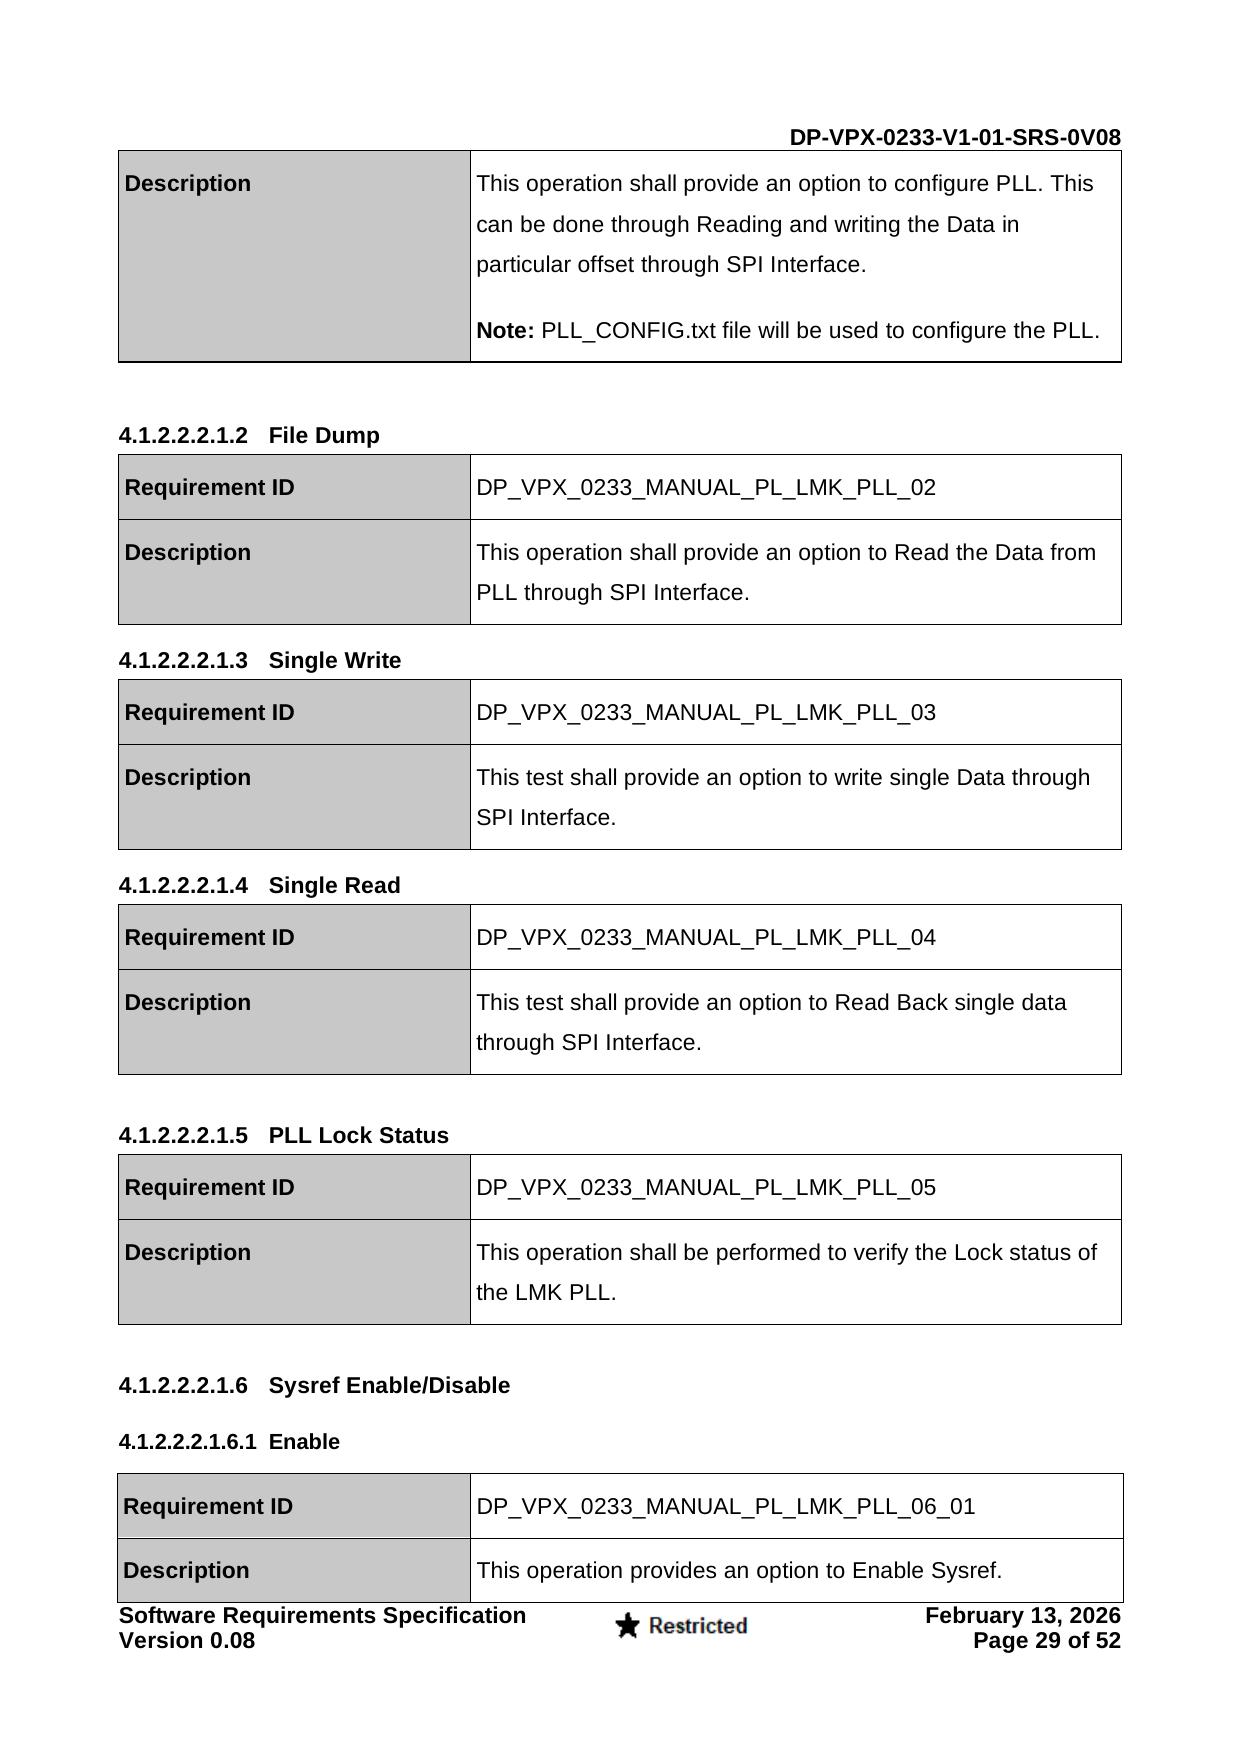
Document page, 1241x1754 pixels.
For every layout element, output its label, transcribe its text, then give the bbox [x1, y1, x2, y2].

table_cell Description [119, 151, 470, 361]
subtitle PLL Lock Status [118, 1125, 1122, 1148]
table_header DP_VPX_0233_MANUAL_PL_LMK_PLL_06_01 [471, 1474, 1123, 1537]
table_header DP_VPX_0233_MANUAL_PL_LMK_PLL_03 [471, 680, 1121, 744]
table_cell Description [119, 1220, 470, 1324]
subtitle Single Write [118, 650, 1122, 673]
subtitle File Dump [118, 425, 1122, 448]
table_cell Description [119, 970, 470, 1074]
table_header Requirement ID [118, 1474, 470, 1537]
table_header DP_VPX_0233_MANUAL_PL_LMK_PLL_04 [471, 905, 1121, 969]
table_cell Description [118, 1539, 470, 1602]
subtitle Sysref Enable/Disable [118, 1375, 1122, 1398]
table_cell This operation shall be performed to verify the Lock status of the LMK PLL. [471, 1220, 1121, 1324]
table_header DP_VPX_0233_MANUAL_PL_LMK_PLL_02 [471, 455, 1121, 519]
subtitle Single Read [118, 875, 1122, 898]
picture [605, 1603, 761, 1648]
table_cell This operation provides an option to Enable Sysref. [471, 1539, 1123, 1602]
table_header Requirement ID [119, 905, 470, 969]
table_cell Description [119, 520, 470, 624]
table_header Requirement ID [119, 1155, 470, 1219]
table_header Requirement ID [119, 680, 470, 744]
table_cell This operation shall provide an option to Read the Data from PLL through SPI Interface. [471, 520, 1121, 624]
subtitle Enable [118, 1429, 1122, 1454]
table_header DP_VPX_0233_MANUAL_PL_LMK_PLL_05 [471, 1155, 1121, 1219]
table_cell Description [119, 745, 470, 849]
table_cell This test shall provide an option to write single Data through SPI Interface. [471, 745, 1121, 849]
table_cell This operation shall provide an option to configure PLL. This can be done through Reading and writing the Data in particular offset through SPI Interface. Note: PLL_CONFIG.txt file will be used to configure the PLL. [471, 151, 1121, 361]
table_cell This test shall provide an option to Read Back single data through SPI Interface. [471, 970, 1121, 1074]
table_header Requirement ID [119, 455, 470, 519]
